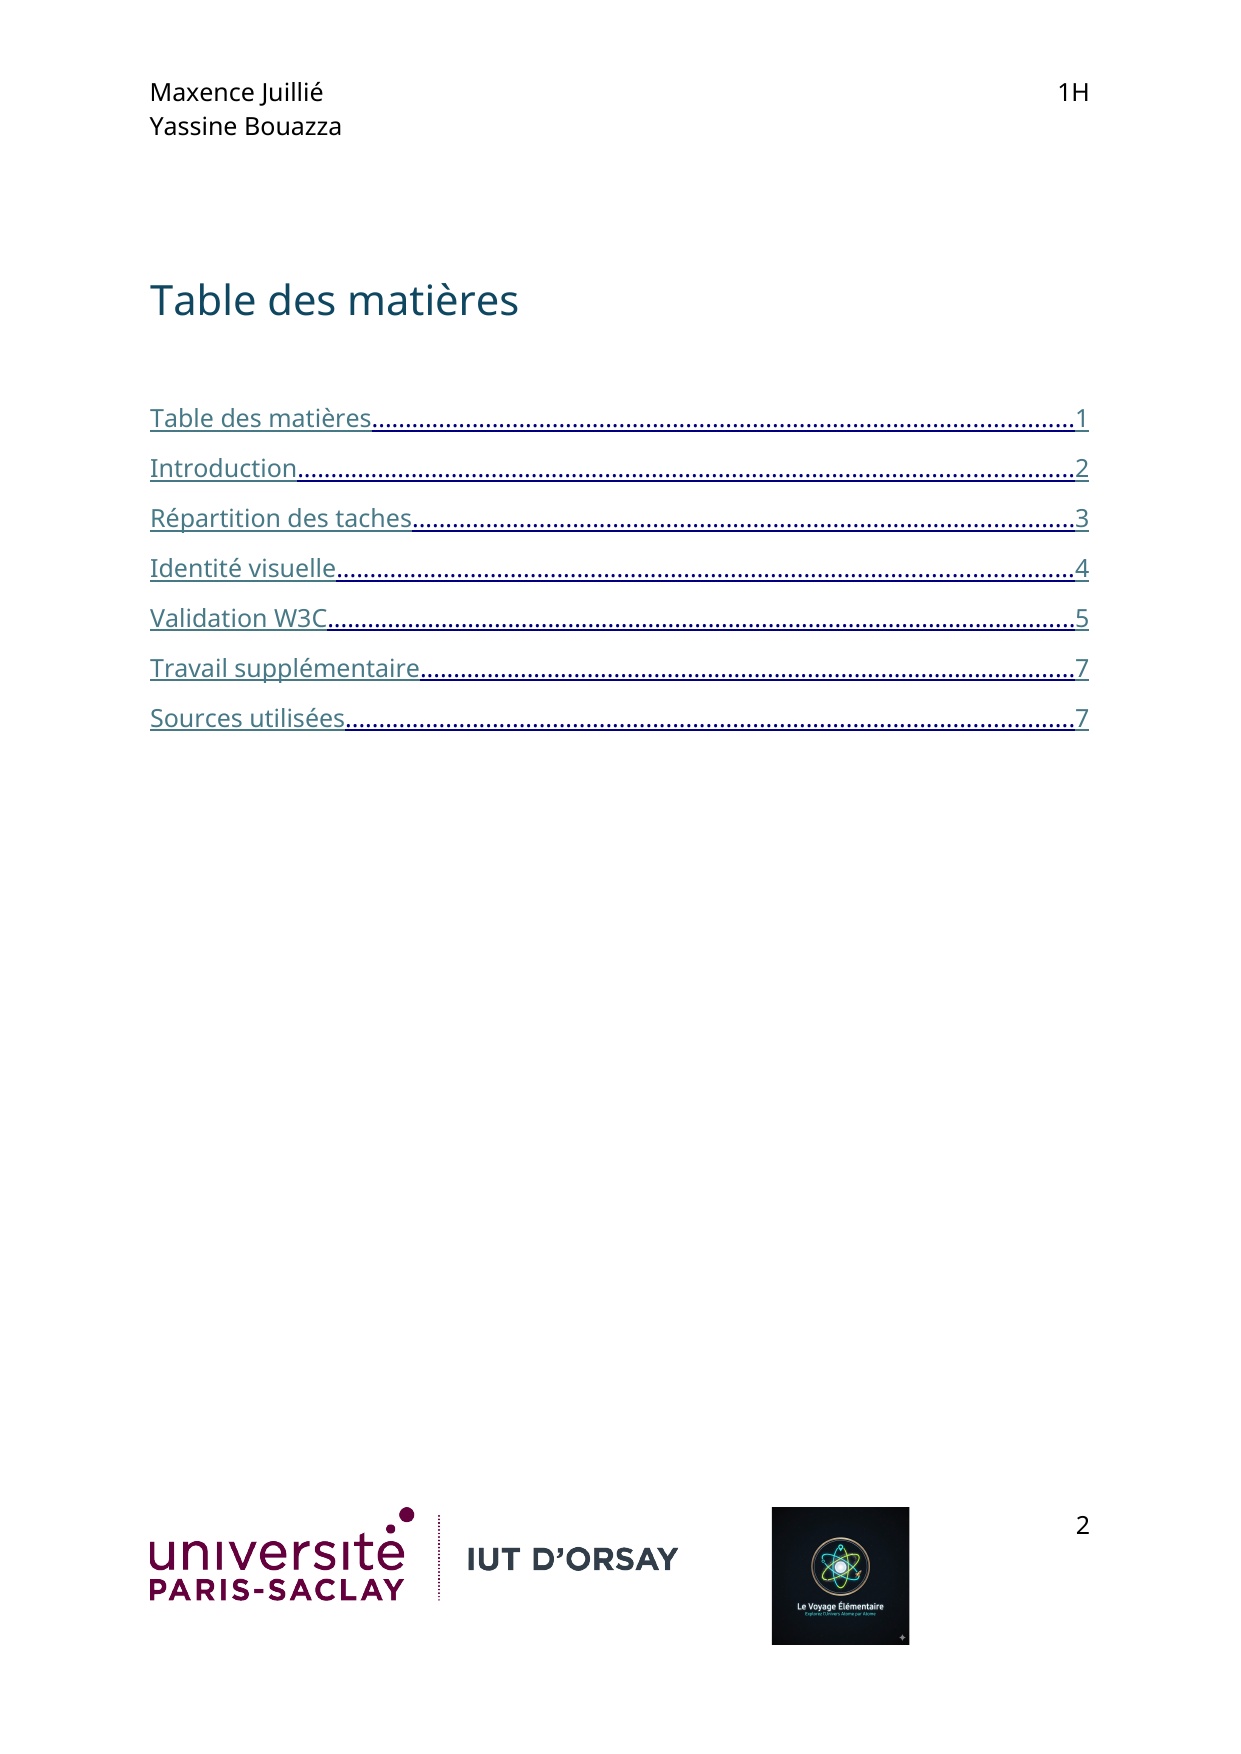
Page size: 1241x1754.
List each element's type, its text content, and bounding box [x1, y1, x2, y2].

text Travail supplémentaire 7 [150, 651, 1090, 685]
text Répartition des taches 3 [150, 501, 1090, 535]
text Sources utilisées 7 [150, 701, 1090, 734]
text Identité visuelle 4 [150, 551, 1090, 585]
text Table des matières 1 [150, 401, 1090, 435]
text Introduction 2 [150, 451, 1090, 485]
subtitle Table des matières [150, 271, 1090, 328]
text Validation W3C 5 [150, 601, 1090, 635]
